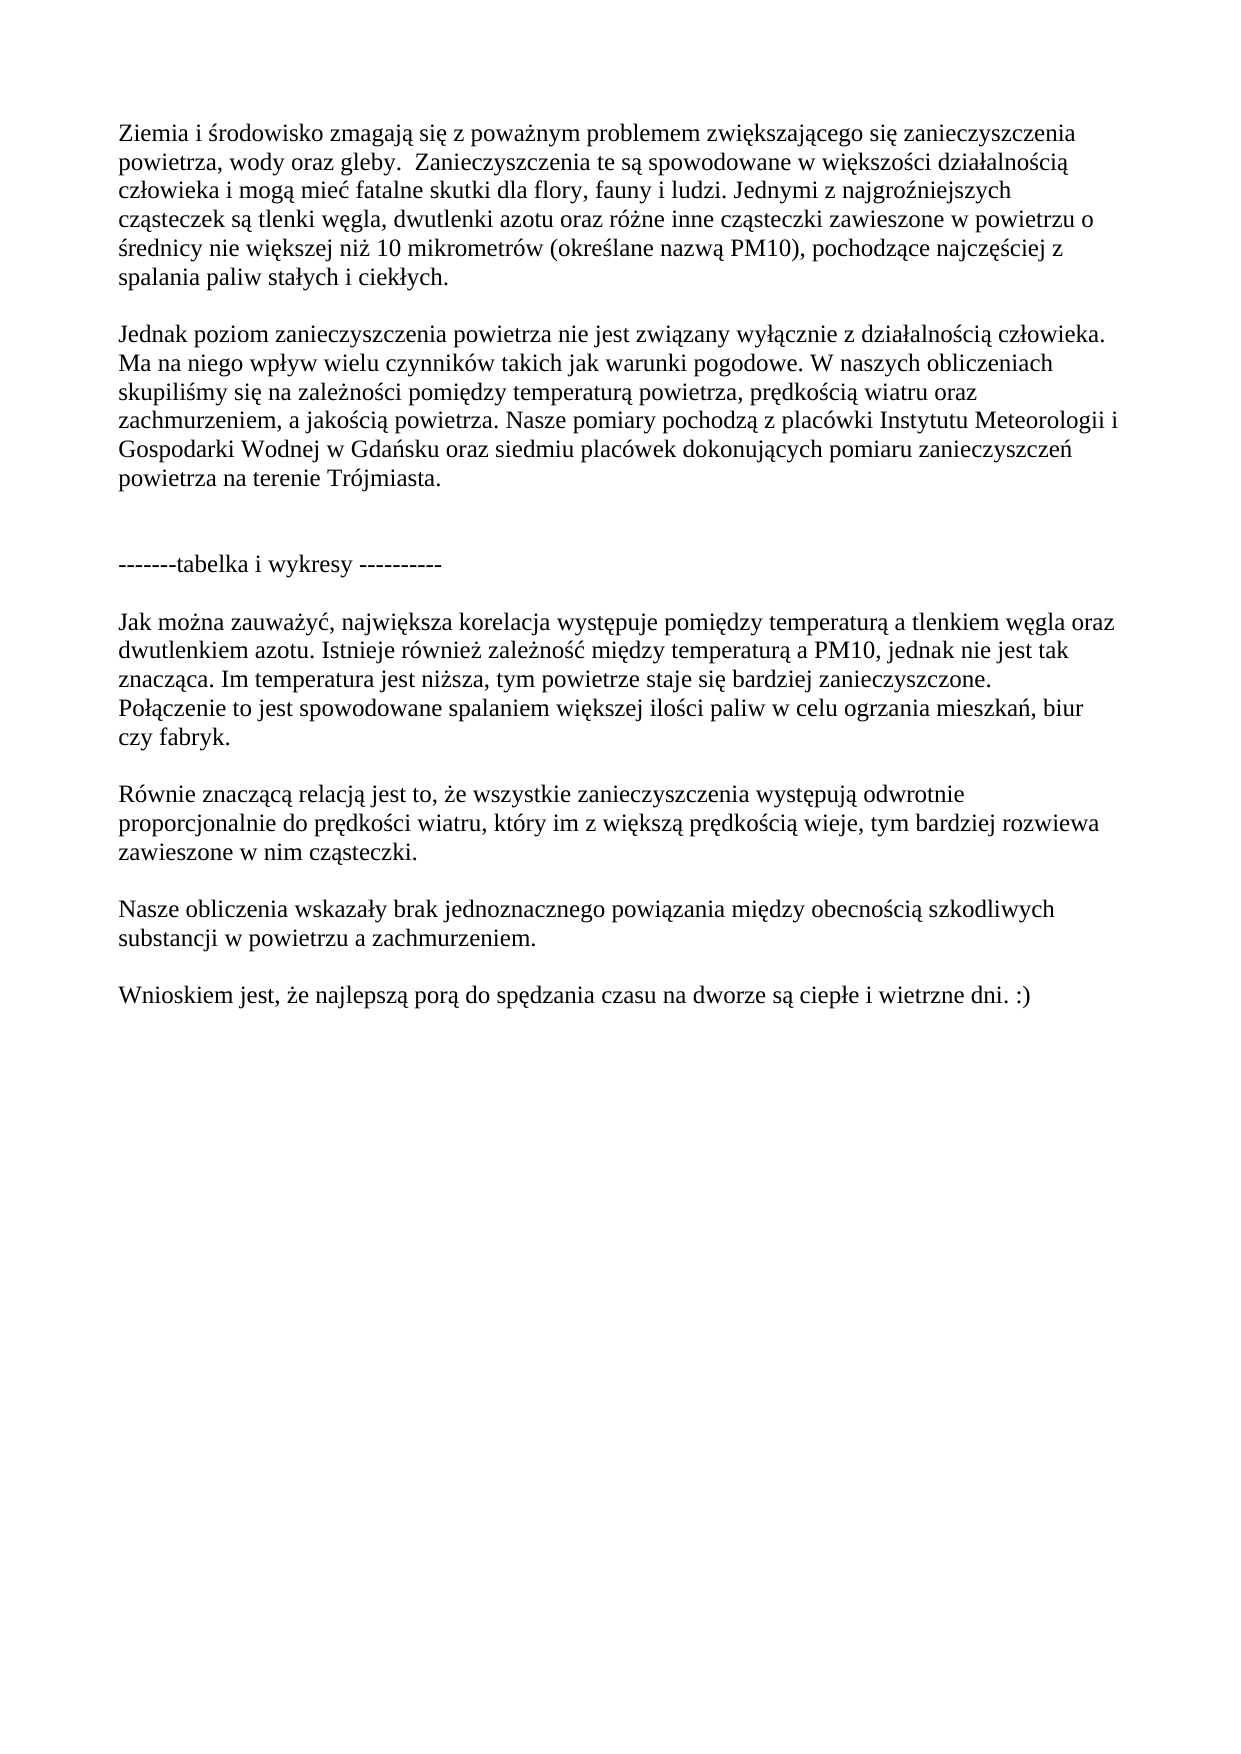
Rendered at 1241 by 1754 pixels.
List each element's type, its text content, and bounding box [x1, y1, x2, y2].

text Nasze obliczenia wskazały brak jednoznacznego powiązania między obecnością szkodliwych substancji w powietrzu a zachmurzeniem. [118, 894, 1122, 952]
text Równie znaczącą relacją jest to, że wszystkie zanieczyszczenia występują odwrotnie proporcjonalnie do prędkości wiatru, który im z większą prędkością wieje, tym bardziej rozwiewa zawieszone w nim cząsteczki. [118, 779, 1122, 866]
text Ziemia i środowisko zmagają się z poważnym problemem zwiększającego się zanieczyszczenia powietrza, wody oraz gleby. Zanieczyszczenia te są spowodowane w większości działalnością człowieka i mogą mieć fatalne skutki dla flory, fauny i ludzi. Jednymi z najgroźniejszych cząsteczek są tlenki węgla, dwutlenki azotu oraz różne inne cząsteczki zawieszone w powietrzu o średnicy nie większej niż 10 mikrometrów (określane nazwą PM10), pochodzące najczęściej z spalania paliw stałych i ciekłych. [118, 118, 1122, 291]
text Połączenie to jest spowodowane spalaniem większej ilości paliw w celu ogrzania mieszkań, biur czy fabryk. [118, 693, 1122, 751]
text -------tabelka i wykresy ---------- [118, 549, 1122, 578]
text Wnioskiem jest, że najlepszą porą do spędzania czasu na dworze są ciepłe i wietrzne dni. :) [118, 981, 1122, 1009]
text Jak można zauważyć, największa korelacja występuje pomiędzy temperaturą a tlenkiem węgla oraz dwutlenkiem azotu. Istnieje również zależność między temperaturą a PM10, jednak nie jest tak znacząca. Im temperatura jest niższa, tym powietrze staje się bardziej zanieczyszczone. [118, 607, 1122, 693]
text Jednak poziom zanieczyszczenia powietrza nie jest związany wyłącznie z działalnością człowieka. Ma na niego wpływ wielu czynników takich jak warunki pogodowe. W naszych obliczeniach skupiliśmy się na zależności pomiędzy temperaturą powietrza, prędkością wiatru oraz zachmurzeniem, a jakością powietrza. Nasze pomiary pochodzą z placówki Instytutu Meteorologii i Gospodarki Wodnej w Gdańsku oraz siedmiu placówek dokonujących pomiaru zanieczyszczeń powietrza na terenie Trójmiasta. [118, 319, 1122, 492]
